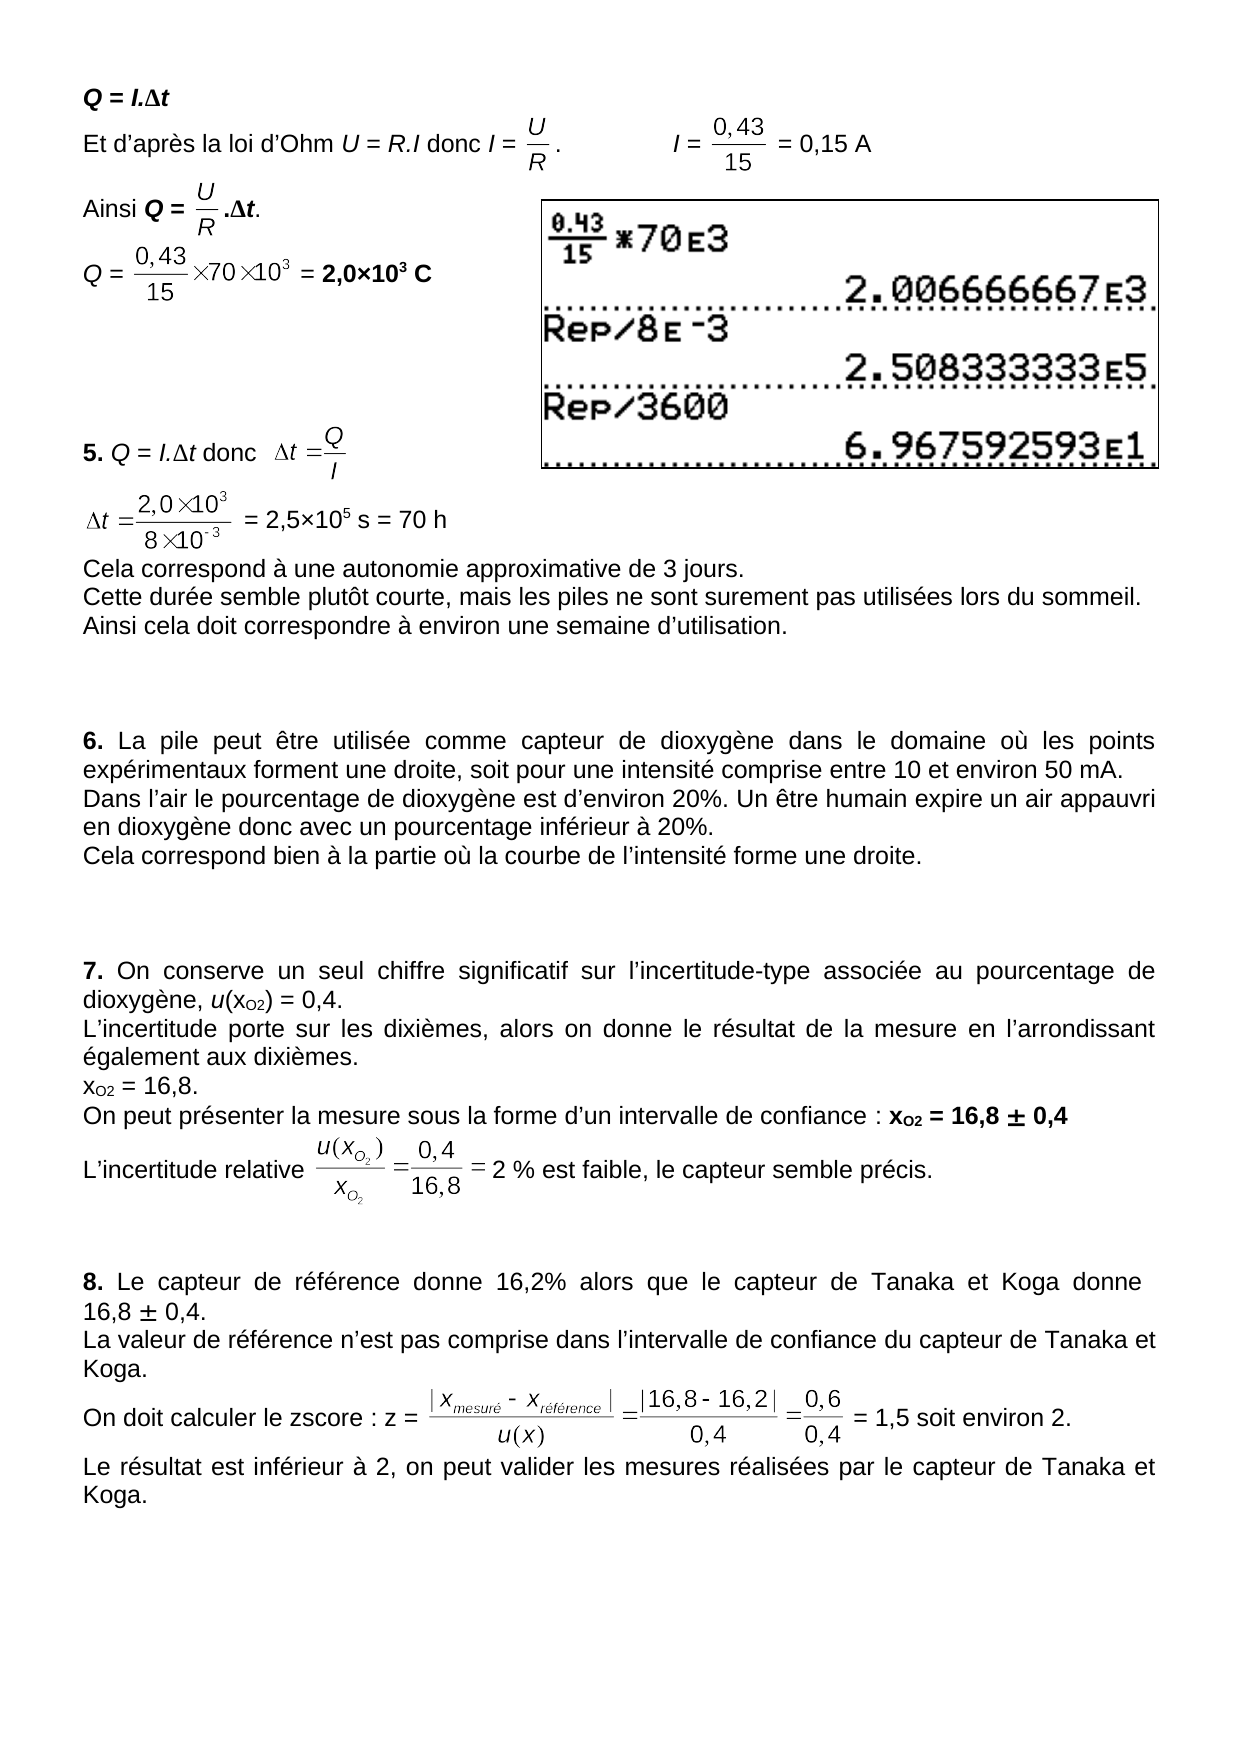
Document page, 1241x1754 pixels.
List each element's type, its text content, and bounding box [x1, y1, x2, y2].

text Cela correspond à une autonomie approximative de 3 jours. [83, 554, 1157, 582]
text L’incertitude porte sur les dixièmes, alors on donne le résultat de la mesure en l’arrondissant également aux dixièmes. [83, 1014, 1157, 1071]
picture [542, 201, 1158, 467]
text 7. On conserve un seul chiffre significatif sur l’incertitude-type associée au pourcentage de dioxygène, u(xO2) = 0,4. [83, 956, 1157, 1014]
text 8. Le capteur de référence donne 16,2% alors que le capteur de Tanaka et Koga donne 16,8 ± 0,4. [83, 1267, 1157, 1326]
text xO2 = 16,8. [83, 1071, 1157, 1100]
text 5. Q = I.Δt donc [83, 420, 1157, 485]
text = 2,5×105 s = 70 h [83, 485, 1157, 554]
text Et d’après la loi d’Ohm U = R.I donc I = . I = = 0,15 A [83, 112, 1157, 176]
text 6. La pile peut être utilisée comme capteur de dioxygène dans le domaine où les points expérimentaux forment une droite, soit pour une intensité comprise entre 10 et environ 50 mA. [83, 726, 1157, 784]
text Ainsi Q = .Δt. [83, 176, 1157, 241]
text Le résultat est inférieur à 2, on peut valider les mesures réalisées par le capteur de Tanaka et Koga. [83, 1452, 1157, 1509]
text Ainsi cela doit correspondre à environ une semaine d’utilisation. [83, 611, 1157, 640]
text On peut présenter la mesure sous la forme d’un intervalle de confiance : xO2 = 16,8 ± 0,4 [83, 1100, 1157, 1130]
text Dans l’air le pourcentage de dioxygène est d’environ 20%. Un être humain expire un air appauvri en dioxygène donc avec un pourcentage inférieur à 20%. [83, 784, 1157, 841]
text Cela correspond bien à la partie où la courbe de l’intensité forme une droite. [83, 841, 1157, 870]
text On doit calculer le zscore : z = = 1,5 soit environ 2. [83, 1383, 1157, 1452]
text Q = I.Δt [83, 83, 1157, 112]
text Q = = 2,0×103 C [83, 241, 541, 305]
text La valeur de référence n’est pas comprise dans l’intervalle de confiance du capteur de Tanaka et Koga. [83, 1326, 1157, 1383]
text L’incertitude relative 2 % est faible, le capteur semble précis. [83, 1130, 1157, 1209]
text Cette durée semble plutôt courte, mais les piles ne sont surement pas utilisées lors du sommeil. [83, 582, 1157, 611]
